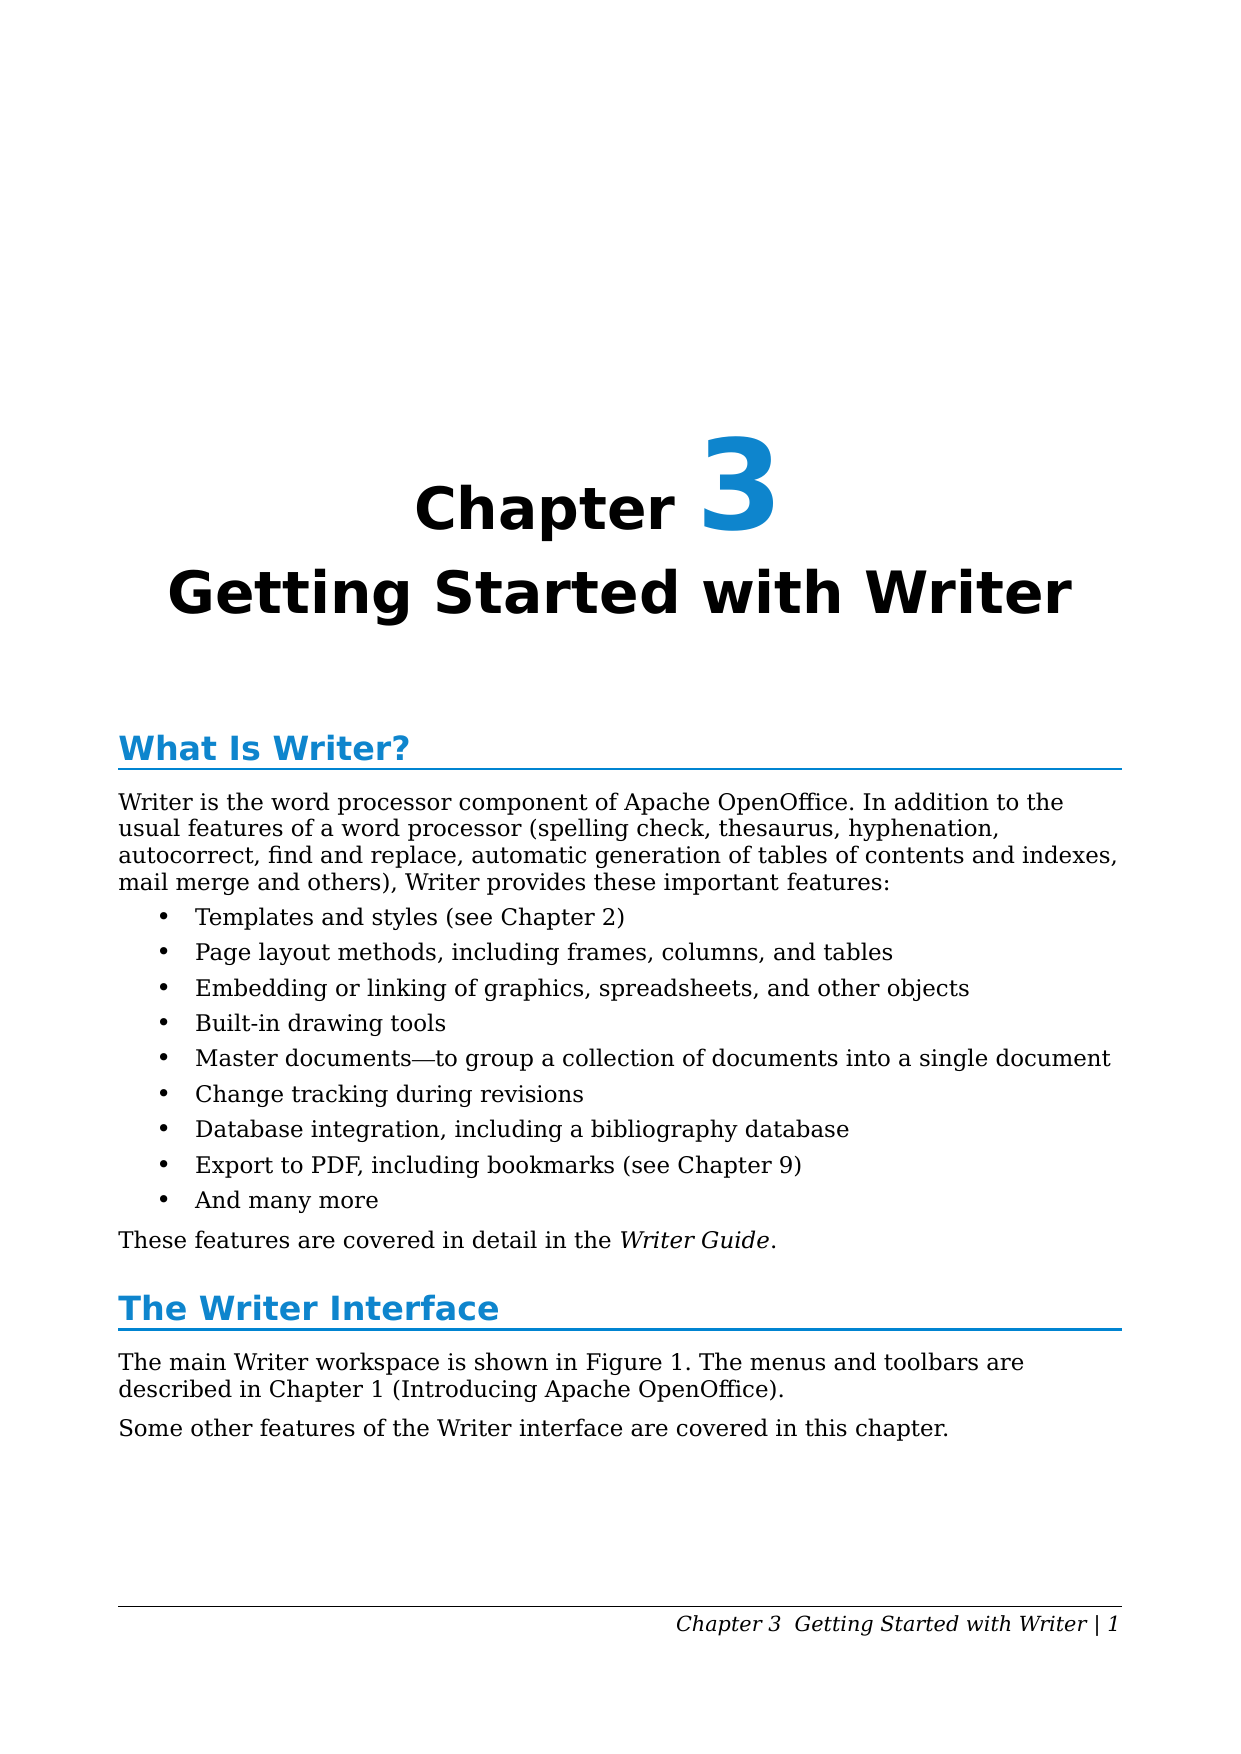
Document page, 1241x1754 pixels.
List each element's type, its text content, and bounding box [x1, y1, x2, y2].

list Change tracking during revisions [156, 1079, 1122, 1108]
text These features are covered in detail in the Writer Guide. [118, 1227, 1122, 1253]
list Writer is the word processor component of Apache OpenOffice. In addition to the usual features of a word processor (spelling check, thesaurus, hyphenation, autocorrect, find and replace, automatic generation of tables of contents and indexes, mail merge and others), Writer provides these important features: [118, 789, 1122, 896]
subtitle The Writer Interface [118, 1290, 1122, 1328]
list Page layout methods, including frames, columns, and tables [156, 937, 1122, 967]
list Templates and styles (see Chapter 2) [156, 902, 1122, 931]
list Built-in drawing tools [156, 1008, 1122, 1037]
subtitle What Is Writer? [118, 729, 1122, 768]
text The main Writer workspace is shown in Figure 1. The menus and toolbars are described in Chapter 1 (Introducing Apache OpenOffice). [118, 1349, 1122, 1403]
list Embedding or linking of graphics, spreadsheets, and other objects [156, 973, 1122, 1002]
list And many more [156, 1185, 1122, 1214]
subtitle Chapter 3 Getting Started with Writer [118, 413, 1122, 627]
list Export to PDF, including bookmarks (see Chapter 9) [156, 1150, 1122, 1179]
list Master documents—to group a collection of documents into a single document [156, 1044, 1122, 1073]
list Database integration, including a bibliography database [156, 1114, 1122, 1144]
text Some other features of the Writer interface are covered in this chapter. [118, 1415, 1122, 1442]
